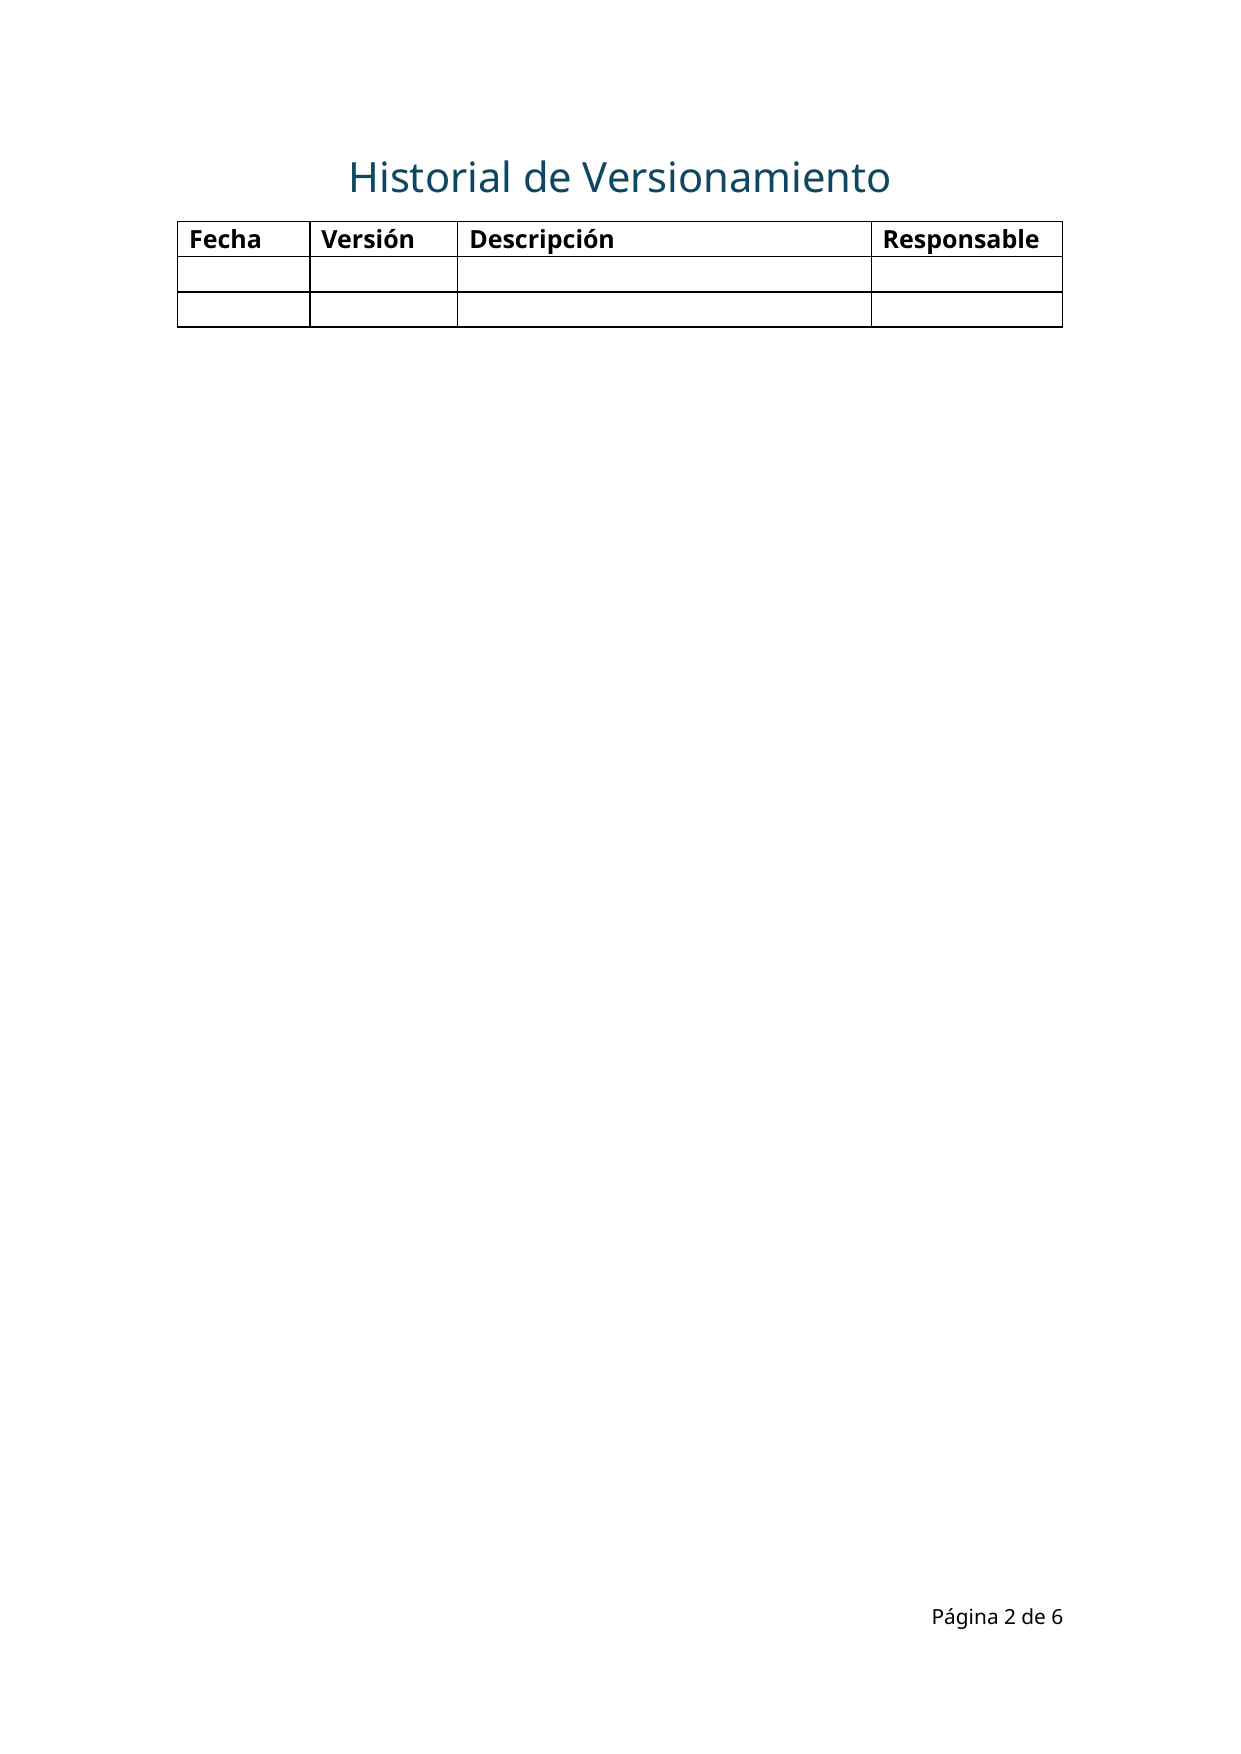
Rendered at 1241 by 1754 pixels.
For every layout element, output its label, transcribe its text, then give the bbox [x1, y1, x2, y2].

table_cell [178, 257, 309, 291]
table_header Fecha [178, 222, 309, 256]
table_cell [458, 257, 871, 291]
table_cell [872, 293, 1062, 326]
table_cell [872, 257, 1062, 291]
table_header Responsable [872, 222, 1062, 256]
table_cell [178, 293, 309, 326]
table_cell [458, 293, 871, 326]
table_cell [311, 293, 457, 326]
table_header Descripción [458, 222, 871, 256]
table_cell [311, 257, 457, 291]
table_header Versión [311, 222, 457, 256]
subtitle Historial de Versionamiento [177, 148, 1063, 204]
